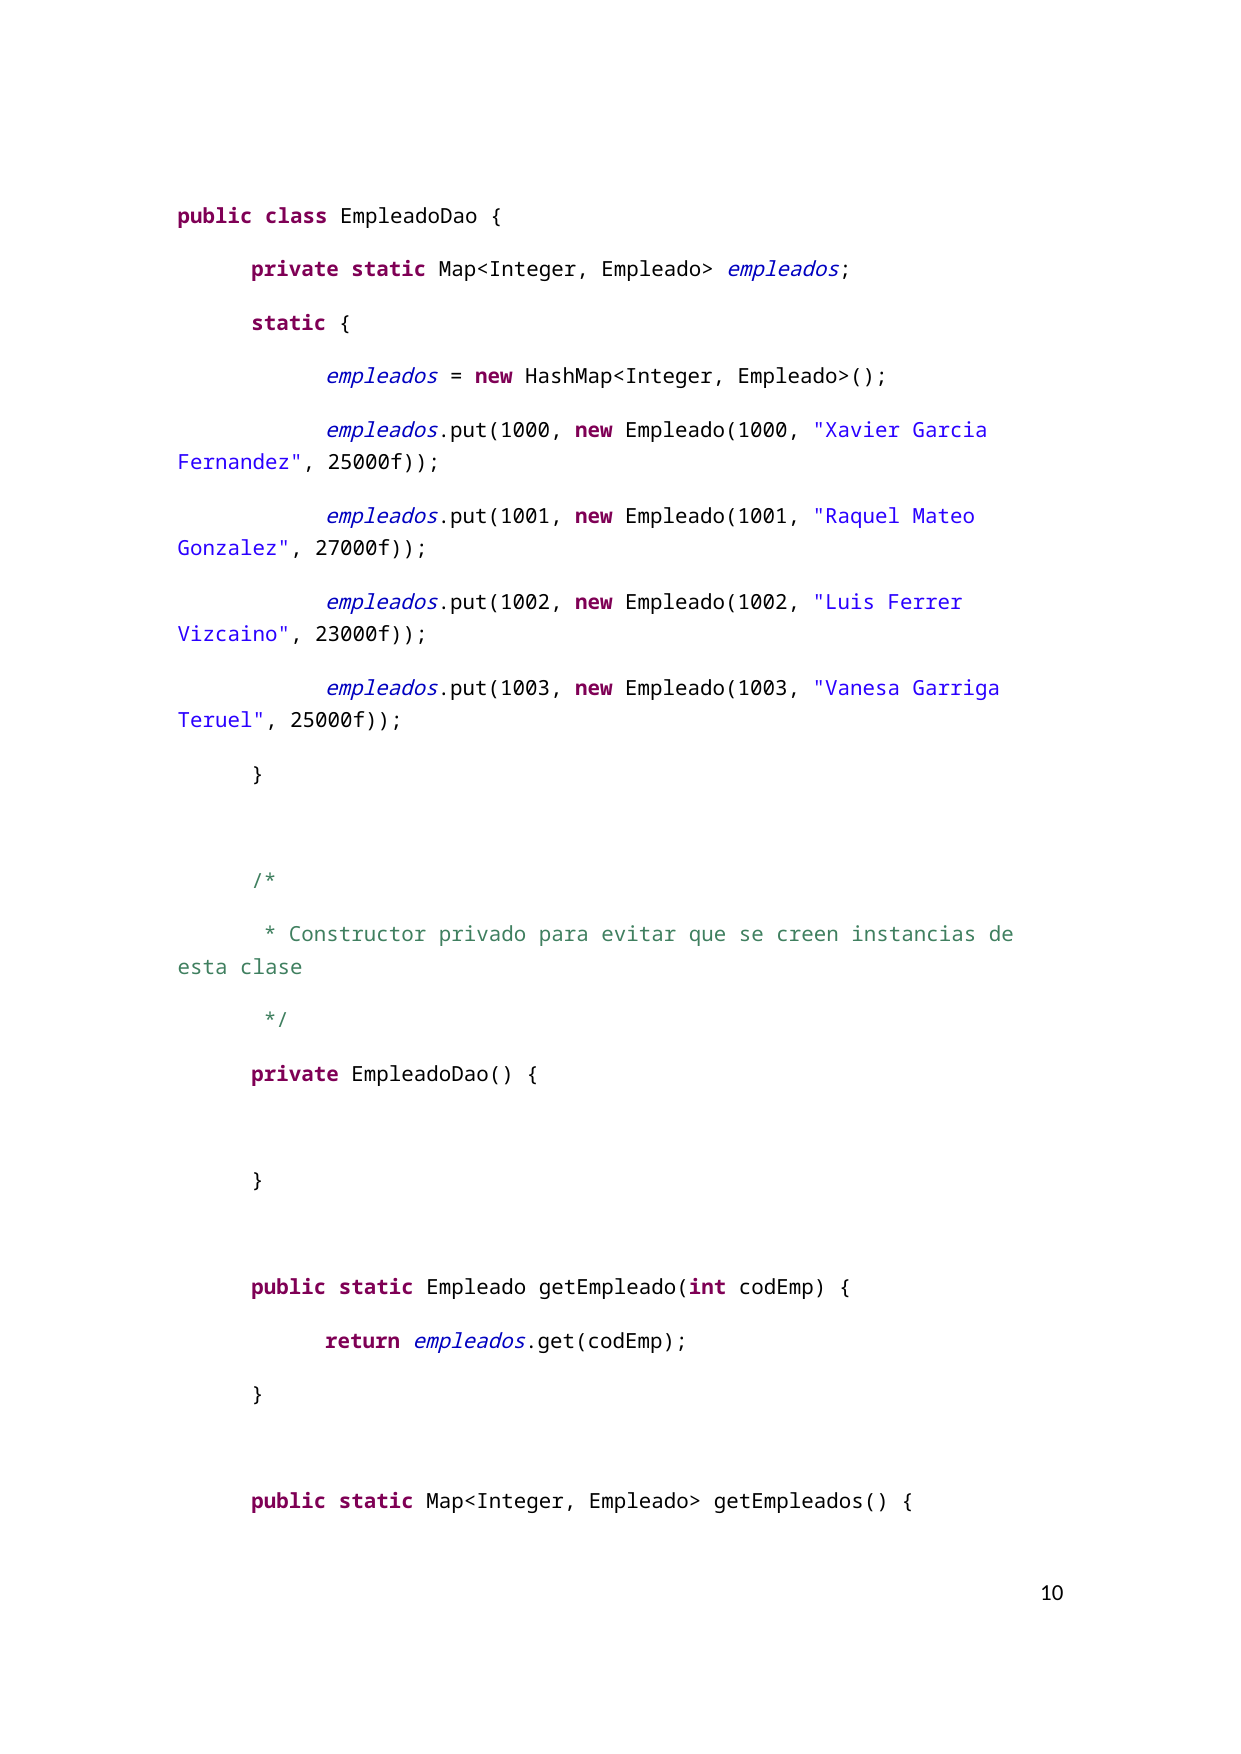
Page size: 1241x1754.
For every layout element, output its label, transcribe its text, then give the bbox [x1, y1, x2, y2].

text public class EmpleadoDao { [177, 201, 1063, 229]
text public static Map<Integer, Empleado> getEmpleados() { [177, 1486, 1063, 1515]
text empleados = new HashMap<Integer, Empleado>(); [177, 361, 1063, 390]
text empleados.put(1001, new Empleado(1001, "Raquel Mateo Gonzalez", 27000f)); [177, 501, 1063, 562]
text } [177, 1379, 1063, 1408]
text */ [177, 1005, 1063, 1034]
text public static Empleado getEmpleado(int codEmp) { [177, 1272, 1063, 1301]
text * Constructor privado para evitar que se creen instancias de esta clase [177, 919, 1063, 980]
text private static Map<Integer, Empleado> empleados; [177, 254, 1063, 283]
text empleados.put(1003, new Empleado(1003, "Vanesa Garriga Teruel", 25000f)); [177, 673, 1063, 734]
text return empleados.get(codEmp); [177, 1326, 1063, 1354]
text empleados.put(1002, new Empleado(1002, "Luis Ferrer Vizcaino", 23000f)); [177, 587, 1063, 648]
text empleados.put(1000, new Empleado(1000, "Xavier Garcia Fernandez", 25000f)); [177, 415, 1063, 476]
text } [177, 1166, 1063, 1194]
text } [177, 759, 1063, 787]
text static { [177, 308, 1063, 336]
text private EmpleadoDao() { [177, 1059, 1063, 1087]
text /* [177, 866, 1063, 894]
